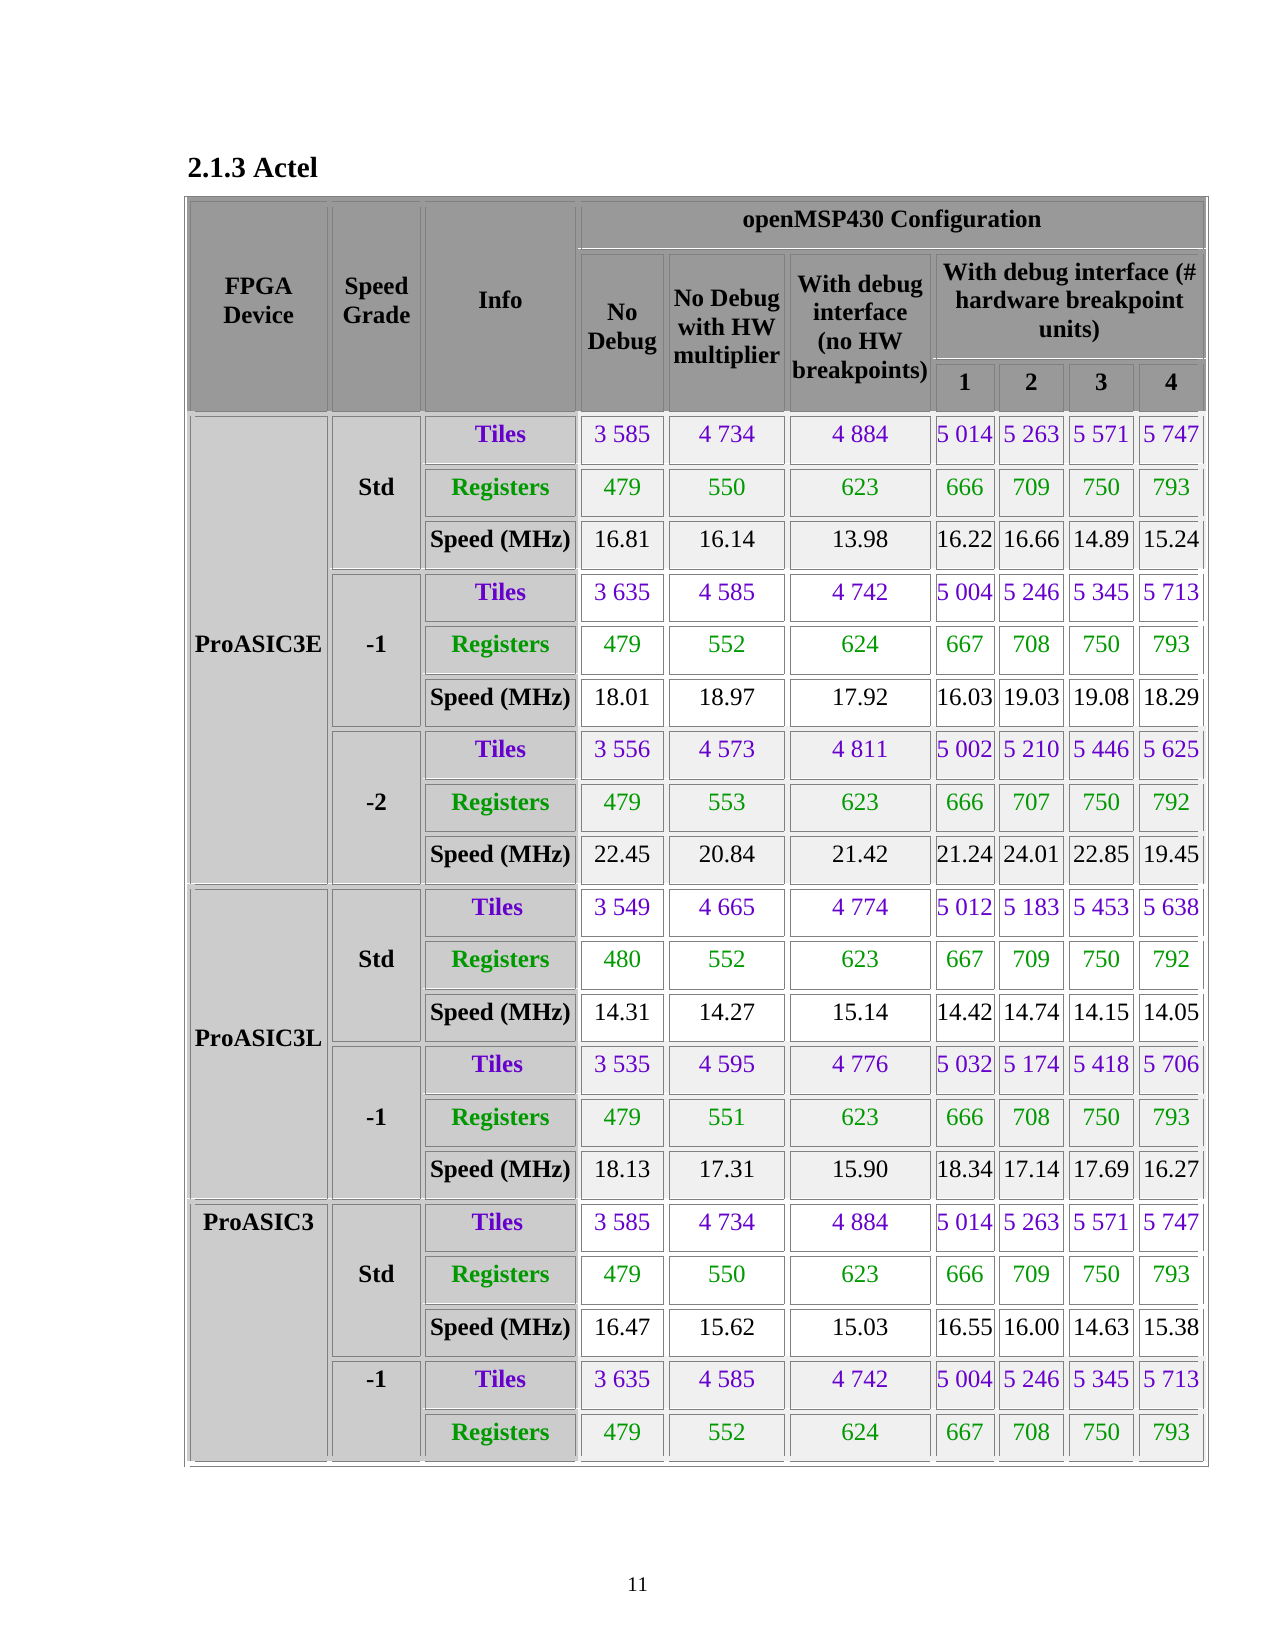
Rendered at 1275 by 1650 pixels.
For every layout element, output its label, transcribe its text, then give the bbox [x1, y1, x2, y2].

table_cell 5 571 [1066, 1199, 1136, 1251]
table_header Speed Grade [330, 197, 423, 411]
table_cell 4 884 [787, 1199, 933, 1251]
table_cell 479 [578, 1409, 666, 1461]
table_cell 4 742 [787, 569, 933, 621]
table_cell Registers [423, 1251, 578, 1303]
table_cell 21.42 [787, 831, 933, 883]
table_cell 750 [1066, 936, 1136, 988]
table_cell 18.01 [578, 674, 666, 726]
table_cell 3 549 [578, 884, 666, 936]
table_cell 5 210 [996, 726, 1066, 778]
table_cell 5 002 [933, 726, 996, 778]
table_cell 16.27 [1136, 1146, 1206, 1198]
table_cell 16.81 [578, 516, 666, 568]
table_cell 792 [1136, 936, 1206, 988]
table_cell 14.31 [578, 989, 666, 1041]
table_cell 4 595 [666, 1041, 787, 1093]
table_cell 14.89 [1066, 516, 1136, 568]
table_cell 5 571 [1066, 411, 1136, 463]
table_cell 623 [787, 1094, 933, 1146]
table_cell 17.31 [666, 1146, 787, 1198]
table_cell 666 [933, 1094, 996, 1146]
table_cell 793 [1136, 1409, 1206, 1461]
table_cell 4 585 [666, 569, 787, 621]
table_cell 14.27 [666, 989, 787, 1041]
table_cell 5 004 [933, 1356, 996, 1408]
table_cell 14.15 [1066, 989, 1136, 1041]
table_cell 18.34 [933, 1146, 996, 1198]
table_cell 552 [666, 1409, 787, 1461]
table_cell 5 446 [1066, 726, 1136, 778]
table_cell Registers [423, 464, 578, 516]
table_cell 3 635 [578, 569, 666, 621]
table_cell 624 [787, 621, 933, 673]
table_cell 15.62 [666, 1304, 787, 1356]
table_cell Tiles [423, 569, 578, 621]
table_header Info [423, 197, 578, 411]
table_cell 5 004 [933, 569, 996, 621]
table_cell Tiles [423, 726, 578, 778]
table_cell 3 635 [578, 1356, 666, 1408]
table_cell 18.29 [1136, 674, 1206, 726]
table_cell -1 [330, 1041, 423, 1198]
table_cell 750 [1066, 1094, 1136, 1146]
table_cell Speed (MHz) [423, 989, 578, 1041]
table_cell 16.03 [933, 674, 996, 726]
table_cell Std [330, 884, 423, 1041]
table_cell 552 [666, 621, 787, 673]
table_cell 18.97 [666, 674, 787, 726]
table_cell 5 174 [996, 1041, 1066, 1093]
table_cell 708 [996, 1409, 1066, 1461]
table_cell 793 [1136, 621, 1206, 673]
table_cell ProASIC3E [187, 411, 330, 883]
table_cell 4 884 [787, 411, 933, 463]
table_cell 5 706 [1136, 1041, 1206, 1093]
table_cell Tiles [423, 884, 578, 936]
table_cell 5 012 [933, 884, 996, 936]
table_cell 3 [1066, 360, 1136, 411]
table_cell 14.74 [996, 989, 1066, 1041]
table_cell 792 [1136, 779, 1206, 831]
table_cell Registers [423, 1094, 578, 1146]
table_cell 14.42 [933, 989, 996, 1041]
table_cell 623 [787, 464, 933, 516]
table_cell 22.45 [578, 831, 666, 883]
table_cell 4 774 [787, 884, 933, 936]
table_cell 793 [1136, 1094, 1206, 1146]
table_cell 15.38 [1136, 1304, 1206, 1356]
table_cell Registers [423, 779, 578, 831]
table_cell 479 [578, 621, 666, 673]
table_cell Registers [423, 621, 578, 673]
table_cell 750 [1066, 621, 1136, 673]
table_cell 5 345 [1066, 1356, 1136, 1408]
table_cell 16.47 [578, 1304, 666, 1356]
table_cell 750 [1066, 464, 1136, 516]
table_cell 552 [666, 936, 787, 988]
table_cell 5 453 [1066, 884, 1136, 936]
table_cell Tiles [423, 1041, 578, 1093]
table_cell 623 [787, 1251, 933, 1303]
table_cell 16.55 [933, 1304, 996, 1356]
table_cell 4 573 [666, 726, 787, 778]
table_cell 19.03 [996, 674, 1066, 726]
table_cell 5 625 [1136, 726, 1206, 778]
table_cell No Debug with HW multiplier [666, 250, 787, 411]
table_cell 666 [933, 1251, 996, 1303]
table_cell 550 [666, 1251, 787, 1303]
table_cell No Debug [578, 249, 666, 411]
table_cell 4 811 [787, 726, 933, 778]
table_cell 5 032 [933, 1041, 996, 1093]
table_cell ProASIC3 [187, 1199, 330, 1461]
table_cell 4 776 [787, 1041, 933, 1093]
table_cell 16.14 [666, 516, 787, 568]
table_header openMSP430 Configuration [578, 197, 1206, 248]
table_cell 709 [996, 1251, 1066, 1303]
table_cell Registers [423, 936, 578, 988]
table_cell 479 [578, 1251, 666, 1303]
table_cell 793 [1136, 1251, 1206, 1303]
table_cell 4 665 [666, 884, 787, 936]
table_cell 5 263 [996, 411, 1066, 463]
table_cell 14.63 [1066, 1304, 1136, 1356]
table_cell 5 713 [1136, 1356, 1206, 1408]
table_cell Tiles [423, 1199, 578, 1251]
table_cell 17.92 [787, 674, 933, 726]
table_cell Speed (MHz) [423, 831, 578, 883]
table_cell -1 [330, 1356, 423, 1461]
table_cell 13.98 [787, 516, 933, 568]
table_cell 623 [787, 779, 933, 831]
table_cell With debug interface (no HW breakpoints) [787, 250, 933, 411]
table_cell 5 713 [1136, 569, 1206, 621]
table_cell Speed (MHz) [423, 516, 578, 568]
table_cell With debug interface (# hardware breakpoint units) [933, 249, 1206, 358]
table_cell Tiles [423, 411, 578, 463]
table_cell 16.00 [996, 1304, 1066, 1356]
table_cell 5 246 [996, 1356, 1066, 1408]
table_cell 5 183 [996, 884, 1066, 936]
table_cell 1 [933, 359, 996, 411]
table_cell Speed (MHz) [423, 1304, 578, 1356]
table_cell 667 [933, 621, 996, 673]
table_cell 667 [933, 1409, 996, 1461]
table_cell -2 [330, 726, 423, 883]
table_cell 17.14 [996, 1146, 1066, 1198]
table_cell 479 [578, 779, 666, 831]
table_cell 750 [1066, 1409, 1136, 1461]
table_cell 5 747 [1136, 1199, 1206, 1251]
table_cell 4 742 [787, 1356, 933, 1408]
table_cell 24.01 [996, 831, 1066, 883]
table_cell 624 [787, 1409, 933, 1461]
table_cell Std [330, 411, 423, 568]
table_cell 5 014 [933, 1199, 996, 1251]
table_cell 3 585 [578, 411, 666, 463]
table_cell 22.85 [1066, 831, 1136, 883]
table_cell 3 585 [578, 1199, 666, 1251]
table_cell 4 734 [666, 1199, 787, 1251]
table_cell 2 [996, 360, 1066, 411]
table_cell 5 418 [1066, 1041, 1136, 1093]
table_cell 5 638 [1136, 884, 1206, 936]
table_cell Speed (MHz) [423, 674, 578, 726]
table_cell 707 [996, 779, 1066, 831]
table_cell 15.14 [787, 989, 933, 1041]
table_cell 709 [996, 464, 1066, 516]
table_cell 708 [996, 621, 1066, 673]
table_cell Std [330, 1199, 423, 1356]
table_cell 16.66 [996, 516, 1066, 568]
table_cell Tiles [423, 1356, 578, 1408]
table_cell 5 246 [996, 569, 1066, 621]
table_cell Speed (MHz) [423, 1146, 578, 1198]
table_cell 480 [578, 936, 666, 988]
table_cell 666 [933, 779, 996, 831]
table_cell 666 [933, 464, 996, 516]
table_cell 4 [1136, 359, 1206, 411]
table_cell 550 [666, 464, 787, 516]
table_cell 19.08 [1066, 674, 1136, 726]
table_cell 15.90 [787, 1146, 933, 1198]
table_cell 5 345 [1066, 569, 1136, 621]
table_cell 16.22 [933, 516, 996, 568]
table_cell 3 556 [578, 726, 666, 778]
table_cell 553 [666, 779, 787, 831]
table_cell 793 [1136, 464, 1206, 516]
table_cell 551 [666, 1094, 787, 1146]
table_cell -1 [330, 569, 423, 726]
table_cell 15.24 [1136, 516, 1206, 568]
table_cell 623 [787, 936, 933, 988]
table_cell 708 [996, 1094, 1066, 1146]
table_header FPGA Device [187, 197, 330, 411]
table_cell 17.69 [1066, 1146, 1136, 1198]
text 2.1.3 Actel [187, 150, 1088, 183]
table_cell 750 [1066, 1251, 1136, 1303]
table_cell 709 [996, 936, 1066, 988]
table_cell ProASIC3L [187, 884, 330, 1198]
table_cell 20.84 [666, 831, 787, 883]
table_cell 15.03 [787, 1304, 933, 1356]
table_cell 479 [578, 464, 666, 516]
table_cell 18.13 [578, 1146, 666, 1198]
table_cell 21.24 [933, 831, 996, 883]
table_cell 5 747 [1136, 411, 1206, 463]
table_cell 5 014 [933, 411, 996, 463]
table_cell 14.05 [1136, 989, 1206, 1041]
table_cell 3 535 [578, 1041, 666, 1093]
table_cell 4 585 [666, 1356, 787, 1408]
table_cell 750 [1066, 779, 1136, 831]
table_cell 667 [933, 936, 996, 988]
table_cell 19.45 [1136, 831, 1206, 883]
table_cell 5 263 [996, 1199, 1066, 1251]
table_cell 479 [578, 1094, 666, 1146]
table_cell 4 734 [666, 411, 787, 463]
table_cell Registers [423, 1409, 578, 1461]
